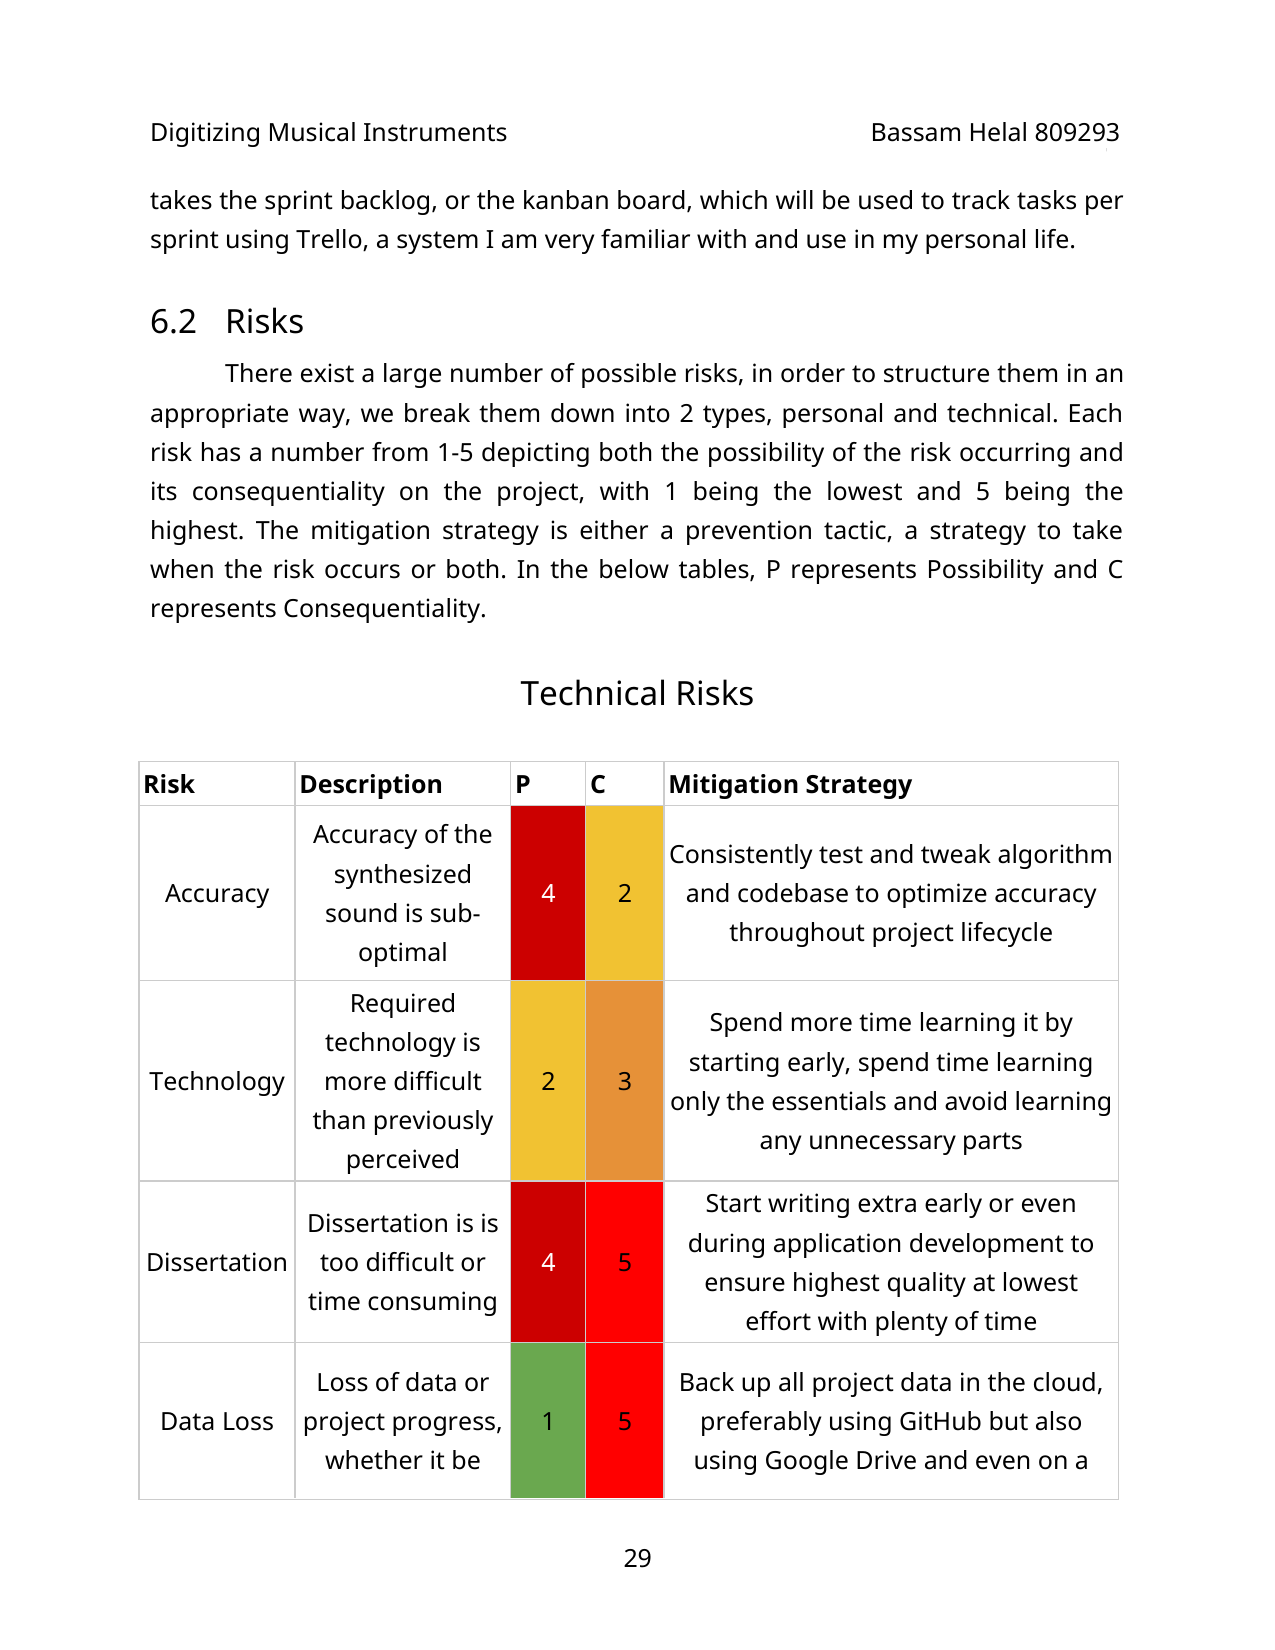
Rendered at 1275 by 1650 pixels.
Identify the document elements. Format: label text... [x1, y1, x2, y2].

table_cell 3 [586, 981, 663, 1180]
table_cell Start writing extra early or even during application development to ensure highest quality at lowest effort with plenty of time [665, 1182, 1118, 1342]
table_header Description [296, 762, 510, 805]
table_cell Required technology is more difficult than previously perceived [296, 981, 510, 1180]
table_header P [511, 762, 585, 805]
table_header C [586, 762, 663, 805]
text There exist a large number of possible risks, in order to structure them in an appropriate way, we break them down into 2 types, personal and technical. Each risk has a number from 1-5 depicting both the possibility of the risk occurring and its consequentiality on the project, with 1 being the lowest and 5 being the highest. The mitigation strategy is either a prevention tactic, a strategy to take when the risk occurs or both. In the below tables, P represents Possibility and C represents Consequentiality. [150, 356, 1125, 625]
table_cell Consistently test and tweak algorithm and codebase to optimize accuracy throughout project lifecycle [665, 806, 1118, 980]
table_cell 4 [511, 1182, 585, 1342]
table_cell 2 [511, 981, 585, 1180]
table_cell Spend more time learning it by starting early, spend time learning only the essentials and avoid learning any unnecessary parts [665, 981, 1118, 1180]
table_cell 5 [586, 1343, 663, 1498]
table_cell Dissertation is is too difficult or time consuming [296, 1182, 510, 1342]
subtitle 6.2 Risks [150, 298, 1125, 343]
table_cell Accuracy of the synthesized sound is sub-optimal [296, 806, 510, 980]
table_header Risk [140, 762, 294, 805]
table_cell Data Loss [140, 1343, 294, 1498]
table_cell Back up all project data in the cloud, preferably using GitHub but also using Google Drive and even on a [665, 1343, 1118, 1498]
table_cell Accuracy [140, 806, 294, 980]
table_cell Dissertation [140, 1182, 294, 1342]
table_cell 5 [586, 1182, 663, 1342]
table_cell Technology [140, 981, 294, 1180]
table_cell 2 [586, 806, 663, 980]
table_header Mitigation Strategy [665, 762, 1118, 805]
table_cell Loss of data or project progress, whether it be [296, 1343, 510, 1498]
text takes the sprint backlog, or the kanban board, which will be used to track tasks per sprint using Trello, a system I am very familiar with and use in my personal life. [150, 182, 1125, 256]
table_cell 1 [511, 1343, 585, 1498]
table_cell 4 [511, 806, 585, 980]
text Technical Risks [150, 669, 1125, 715]
